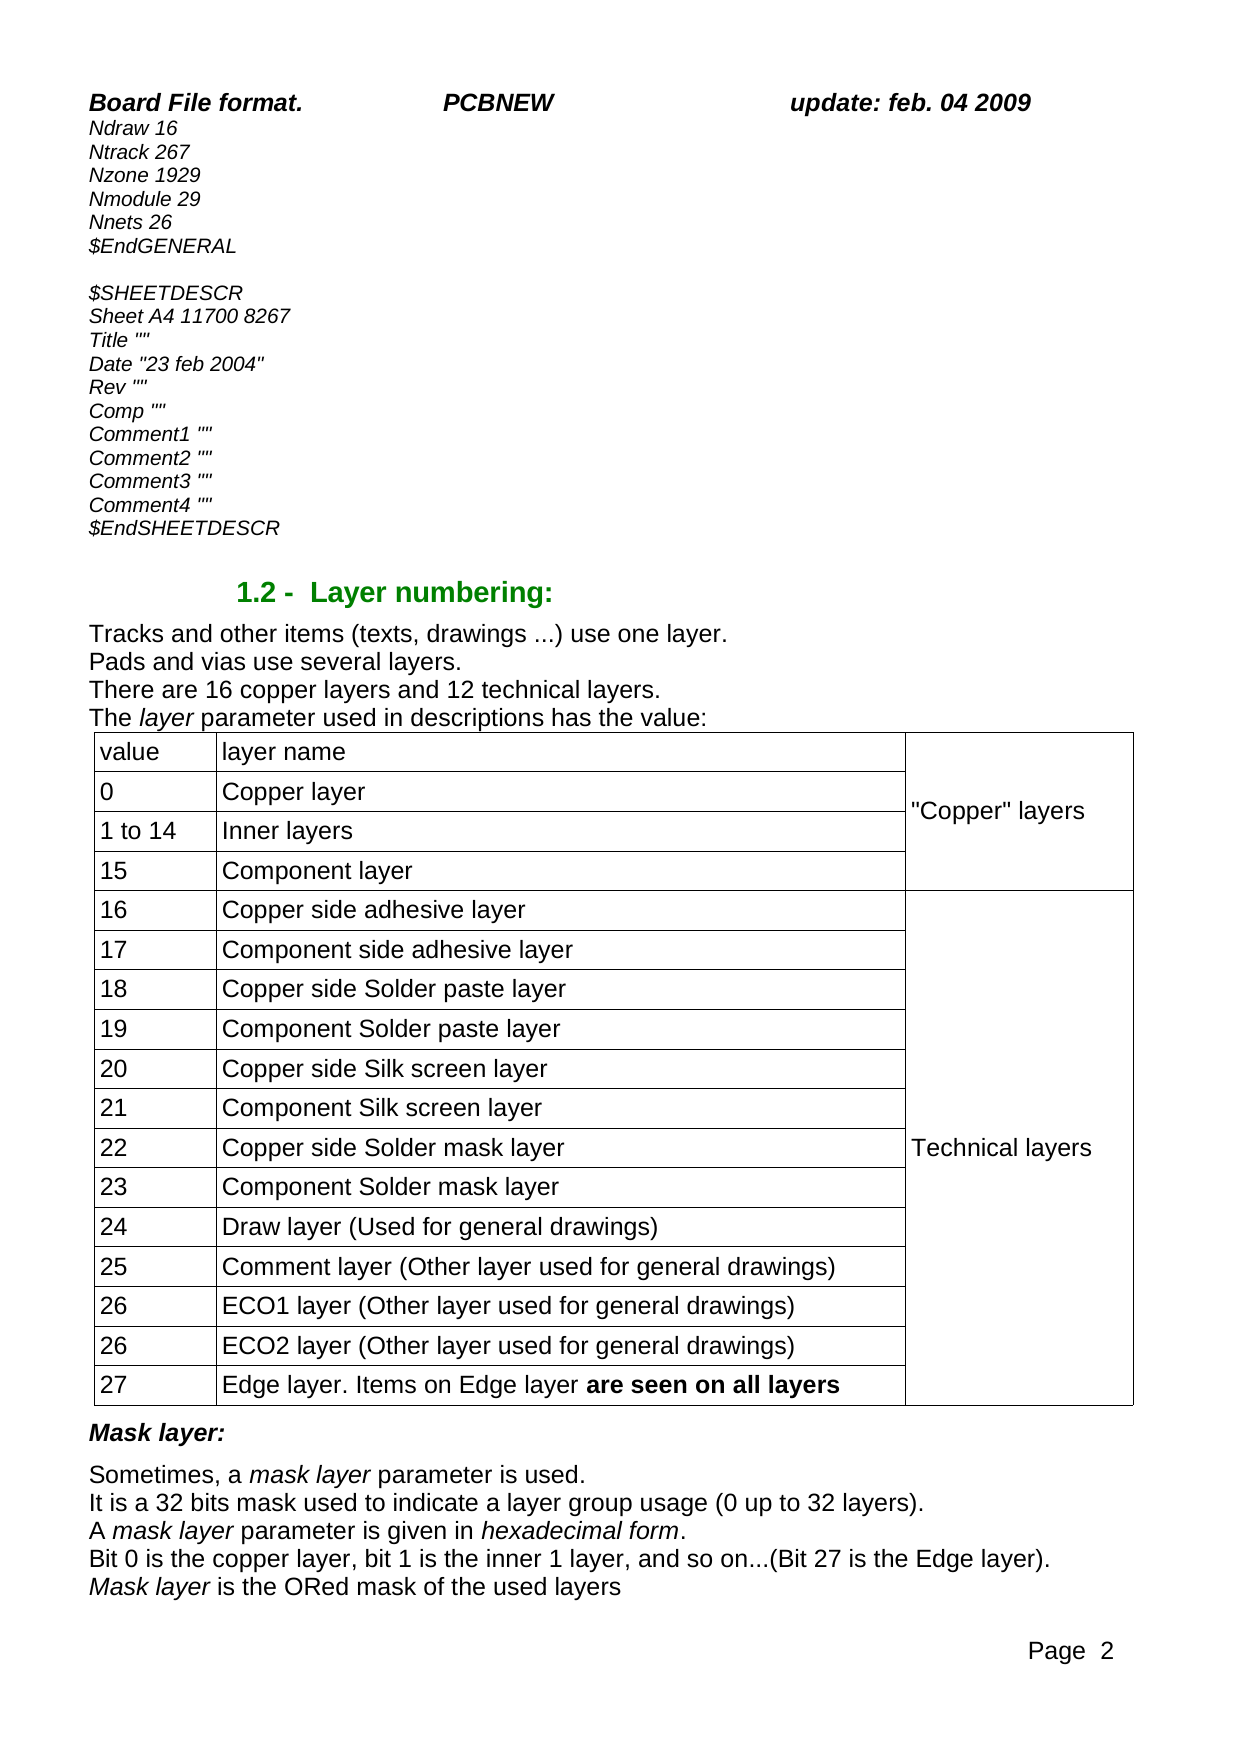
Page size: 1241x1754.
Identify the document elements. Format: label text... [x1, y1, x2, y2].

table_cell Inner layers [217, 812, 905, 851]
text The layer parameter used in descriptions has the value: [88, 704, 1152, 732]
table_cell 23 [95, 1168, 216, 1207]
table_cell Component Silk screen layer [217, 1089, 905, 1128]
table_cell Technical layers [906, 891, 1133, 1405]
table_cell Component Solder mask layer [217, 1168, 905, 1207]
table_cell 27 [95, 1366, 216, 1405]
text Tracks and other items (texts, drawings ...) use one layer. [88, 620, 1152, 648]
table_header Copper side adhesive layer [217, 891, 905, 930]
table_header "Copper" layers [906, 733, 1133, 890]
text Mask layer: [88, 1419, 1152, 1447]
text It is a 32 bits mask used to indicate a layer group usage (0 up to 32 layers). [88, 1489, 1152, 1517]
text Mask layer is the ORed mask of the used layers [88, 1573, 1152, 1601]
table_header layer name [217, 733, 905, 771]
table_header 16 [95, 891, 216, 930]
table_cell 17 [95, 931, 216, 969]
table_cell Copper side Solder paste layer [217, 970, 905, 1009]
table_cell Comment layer (Other layer used for general drawings) [217, 1247, 905, 1286]
text Pads and vias use several layers. [88, 648, 1152, 676]
table_cell Copper side Silk screen layer [217, 1050, 905, 1088]
table_cell 1 to 14 [95, 812, 216, 851]
text Bit 0 is the copper layer, bit 1 is the inner 1 layer, and so on...(Bit 27 is the Edge layer). [88, 1545, 1152, 1573]
table_cell 15 [95, 852, 216, 890]
table_cell Edge layer. Items on Edge layer are seen on all layers [217, 1366, 905, 1405]
table_cell 0 [95, 772, 216, 811]
table_cell 21 [95, 1089, 216, 1128]
text $EndGENERAL $SHEETDESCR Sheet A4 11700 8267 Title "" Date "23 feb 2004" Rev "" Comp "" Comment1 "" Comment2 "" Comment3 "" Comment4 "" [88, 234, 1152, 517]
table_cell Copper layer [217, 772, 905, 811]
text $EndSHEETDESCR [88, 517, 1152, 564]
text There are 16 copper layers and 12 technical layers. [88, 676, 1152, 704]
table_cell Draw layer (Used for general drawings) [217, 1208, 905, 1246]
table_cell 26 [95, 1287, 216, 1326]
table_cell 25 [95, 1247, 216, 1286]
text Sometimes, a mask layer parameter is used. [88, 1461, 1152, 1489]
table_cell ECO2 layer (Other layer used for general drawings) [217, 1327, 905, 1365]
text A mask layer parameter is given in hexadecimal form. [88, 1517, 1152, 1545]
table_cell 18 [95, 970, 216, 1009]
table_cell ECO1 layer (Other layer used for general drawings) [217, 1287, 905, 1326]
text Ndraw 16 Ntrack 267 Nzone 1929 Nmodule 29 Nnets 26 [88, 117, 1152, 234]
subtitle Layer numbering: [162, 576, 1152, 608]
table_header value [95, 733, 216, 771]
table_cell Component side adhesive layer [217, 931, 905, 969]
table_cell 20 [95, 1050, 216, 1088]
table_cell 26 [95, 1327, 216, 1365]
table_cell Component Solder paste layer [217, 1010, 905, 1049]
table_cell Component layer [217, 852, 905, 890]
table_cell 19 [95, 1010, 216, 1049]
table_cell 22 [95, 1129, 216, 1167]
table_cell Copper side Solder mask layer [217, 1129, 905, 1167]
table_cell 24 [95, 1208, 216, 1246]
